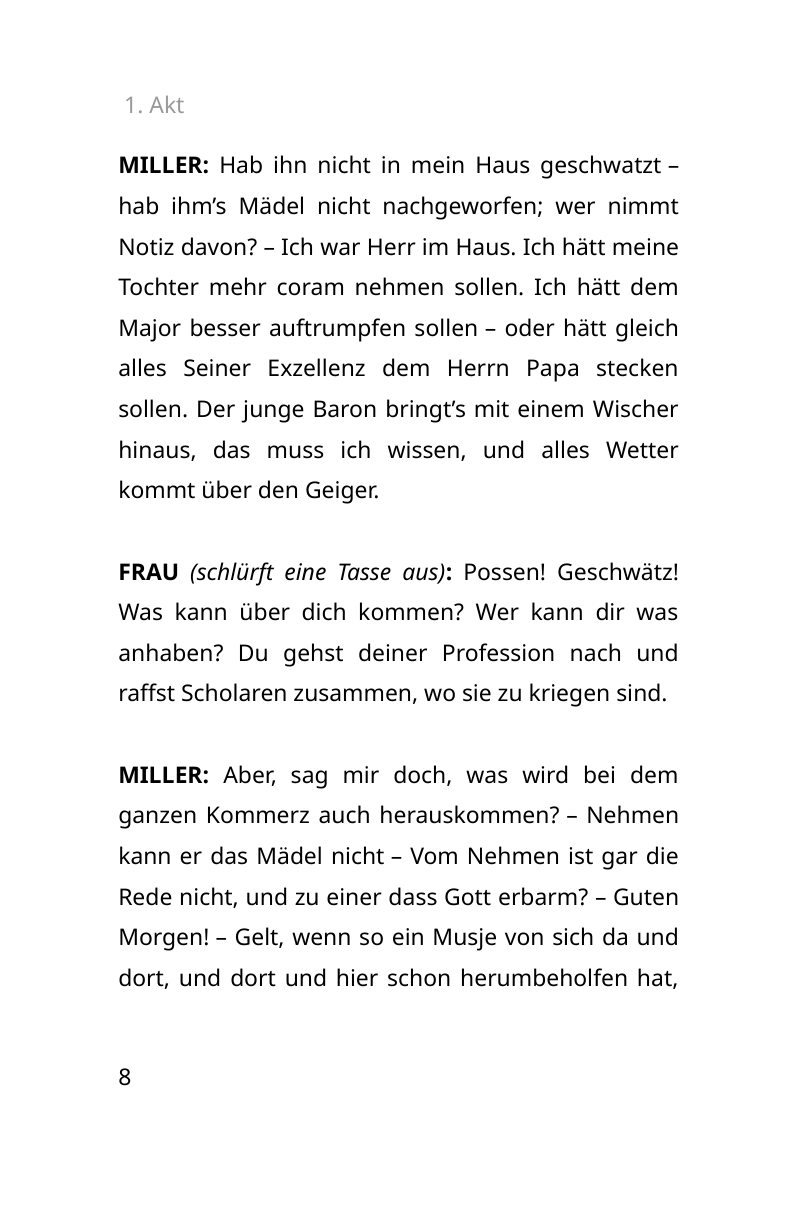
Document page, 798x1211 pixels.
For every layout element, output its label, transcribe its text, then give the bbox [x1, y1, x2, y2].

text MILLER: Aber, sag mir doch, was wird bei dem ganzen Kommerz auch herauskommen? – Nehmen kann er das Mädel nicht – Vom Nehmen ist gar die Rede nicht, und zu einer dass Gott erbarm? – Guten Morgen! – Gelt, wenn so ein Musje von sich da und dort, und dort und hier schon herumbeholfen hat, [118, 730, 679, 993]
text MILLER: Hab ihn nicht in mein Haus geschwatzt – hab ihm’s Mädel nicht nachgeworfen; wer nimmt Notiz davon? – Ich war Herr im Haus. Ich hätt meine Tochter mehr coram nehmen sollen. Ich hätt dem Major besser auftrumpfen sollen – oder hätt gleich alles Seiner Exzellenz dem Herrn Papa stecken sollen. Der junge Baron bringt’s mit einem Wischer hinaus, das muss ich wissen, und alles Wetter kommt über den Geiger. [118, 149, 679, 506]
text FRAU (schlürft eine Tasse aus): Possen! Geschwätz! Was kann über dich kommen? Wer kann dir was anhaben? Du gehst deiner Profession nach und raffst Scholaren zusammen, wo sie zu kriegen sind. [118, 527, 679, 709]
